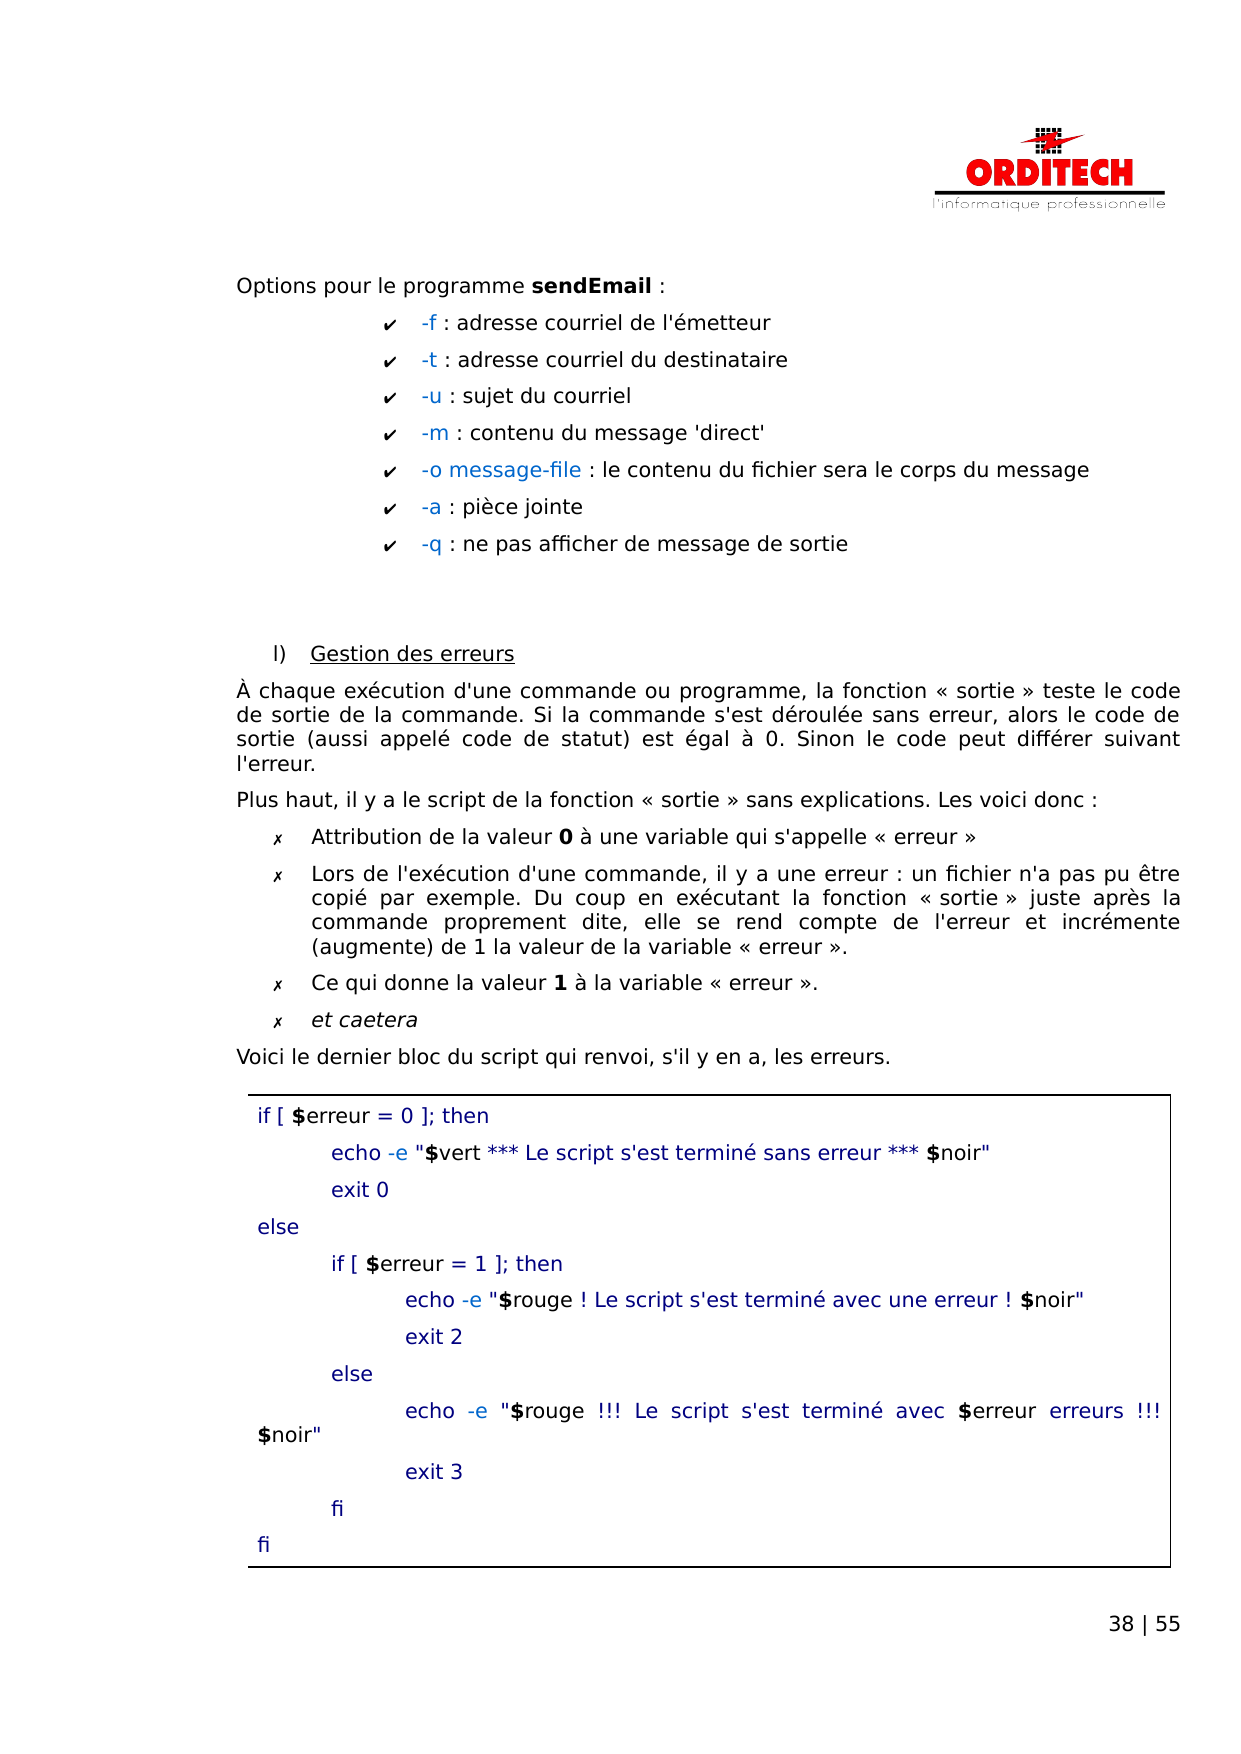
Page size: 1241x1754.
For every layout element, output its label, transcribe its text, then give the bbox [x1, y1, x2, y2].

list et caetera [274, 1008, 1181, 1032]
text fi [257, 1533, 1161, 1558]
text Options pour le programme sendEmail : [236, 274, 1181, 298]
list -t : adresse courriel du destinataire [384, 348, 1181, 372]
text exit 3 [257, 1460, 1161, 1484]
list -o message-file : le contenu du fichier sera le corps du message [384, 458, 1181, 482]
list -a : pièce jointe [384, 495, 1181, 519]
list Lors de l'exécution d'une commande, il y a une erreur : un fichier n'a pas pu être copié par exemple. Du coup en exécutant la fonction « sortie » juste après la commande proprement dite, elle se rend compte de l'erreur et incrémente (augmente) de 1 la valeur de la variable « erreur ». [274, 862, 1181, 959]
list -u : sujet du courriel [384, 384, 1181, 409]
text exit 2 [257, 1325, 1161, 1349]
list -q : ne pas afficher de message de sortie [384, 532, 1181, 556]
text if [ $erreur = 1 ]; then [257, 1252, 1161, 1276]
text À chaque exécution d'une commande ou programme, la fonction « sortie » teste le code de sortie de la commande. Si la commande s'est déroulée sans erreur, alors le code de sortie (aussi appelé code de statut) est égal à 0. Sinon le code peut différer suivant l'erreur. [236, 679, 1181, 776]
text fi [257, 1497, 1161, 1521]
text Voici le dernier bloc du script qui renvoi, s'il y en a, les erreurs. [236, 1045, 1181, 1069]
text Plus haut, il y a le script de la fonction « sortie » sans explications. Les voici donc : [236, 788, 1181, 813]
list Attribution de la valeur 0 à une variable qui s'appelle « erreur » [274, 825, 1181, 849]
list -f : adresse courriel de l'émetteur [384, 311, 1181, 335]
list Gestion des erreurs [273, 642, 1181, 666]
text exit 0 [257, 1178, 1161, 1202]
text echo -e "$rouge !!! Le script s'est terminé avec $erreur erreurs !!! $noir" [257, 1399, 1161, 1447]
text echo -e "$vert *** Le script s'est terminé sans erreur *** $noir" [257, 1141, 1161, 1166]
text else [257, 1215, 1161, 1239]
list -m : contenu du message 'direct' [384, 421, 1181, 446]
picture [920, 118, 1182, 221]
text else [257, 1362, 1161, 1386]
text echo -e "$rouge ! Le script s'est terminé avec une erreur ! $noir" [257, 1288, 1161, 1313]
list Ce qui donne la valeur 1 à la variable « erreur ». [274, 971, 1181, 996]
text if [ $erreur = 0 ]; then [257, 1104, 1161, 1129]
